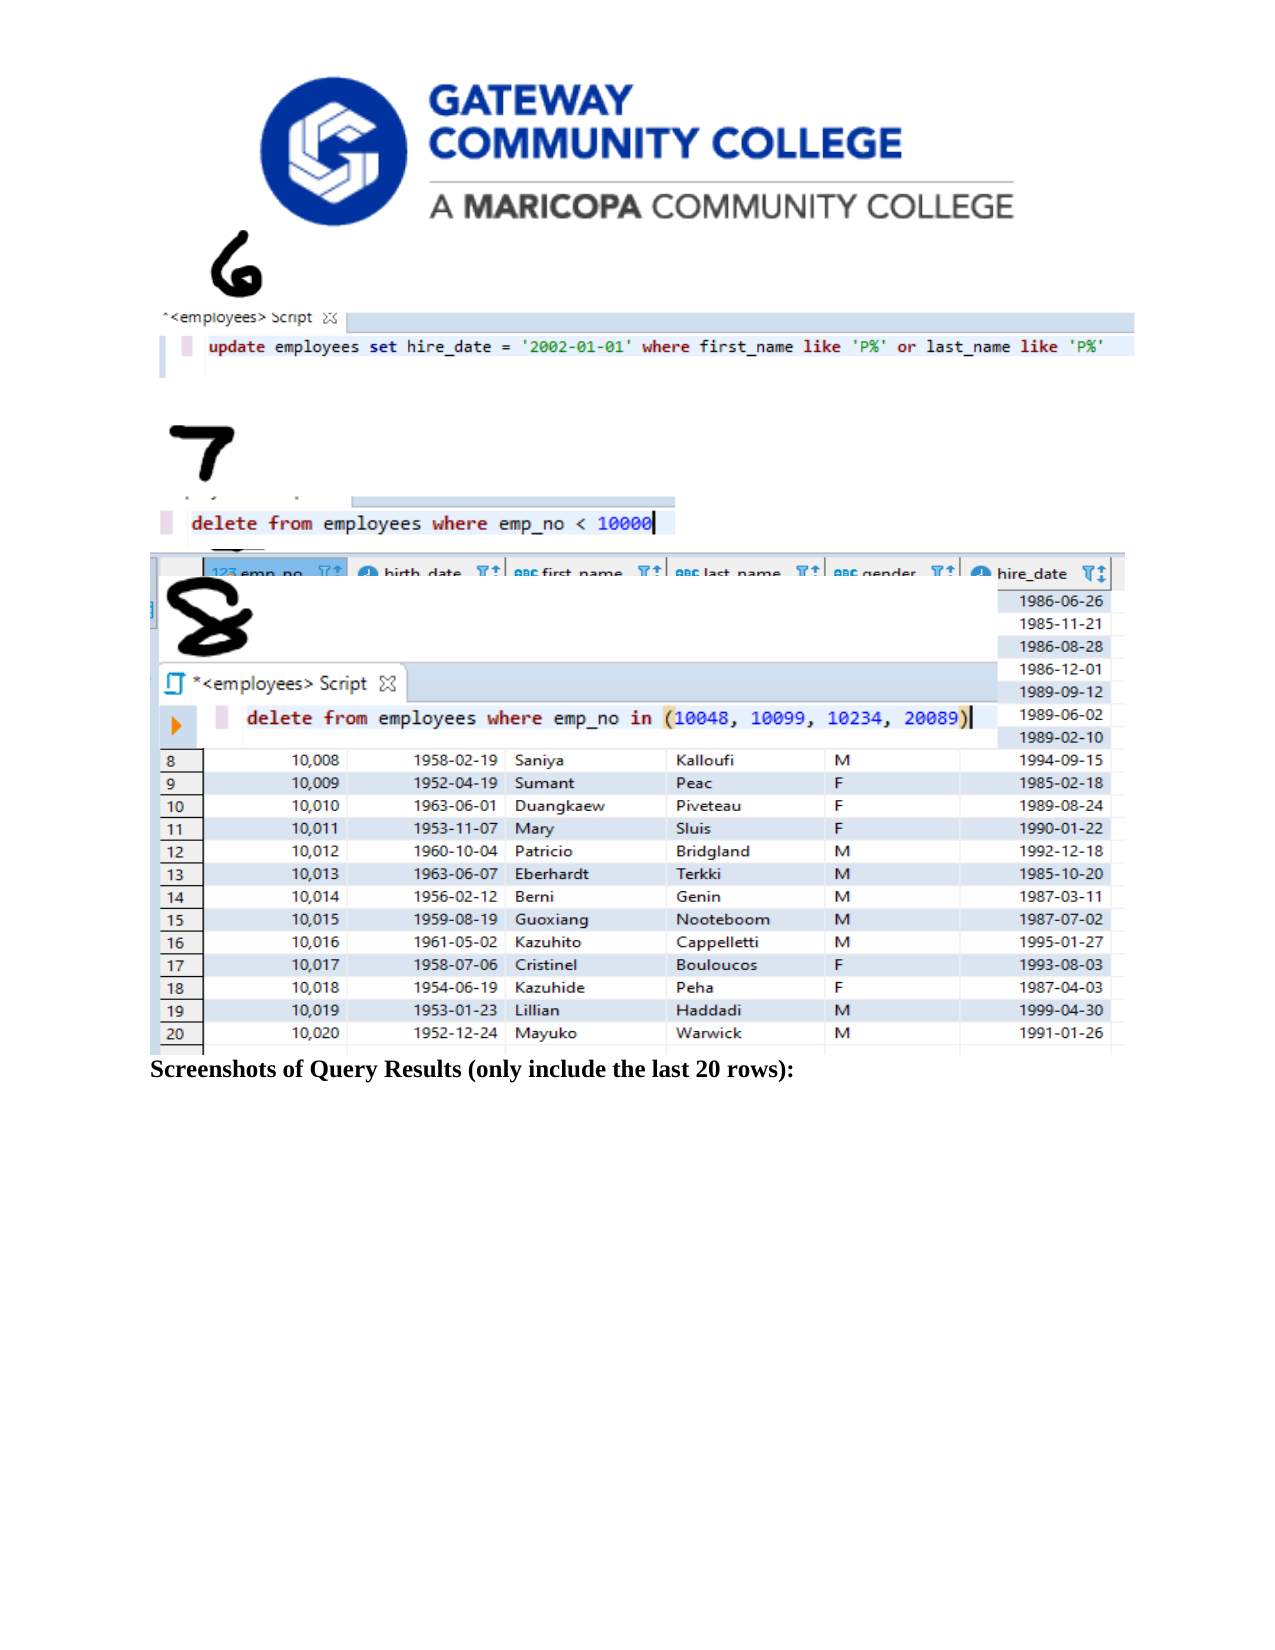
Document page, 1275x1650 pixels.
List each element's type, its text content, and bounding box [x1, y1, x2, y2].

picture [150, 425, 1125, 1055]
picture [159, 75, 1135, 378]
text Screenshots of Query Results (only include the last 20 rows): [150, 1055, 1125, 1083]
text [675, 428, 1125, 494]
